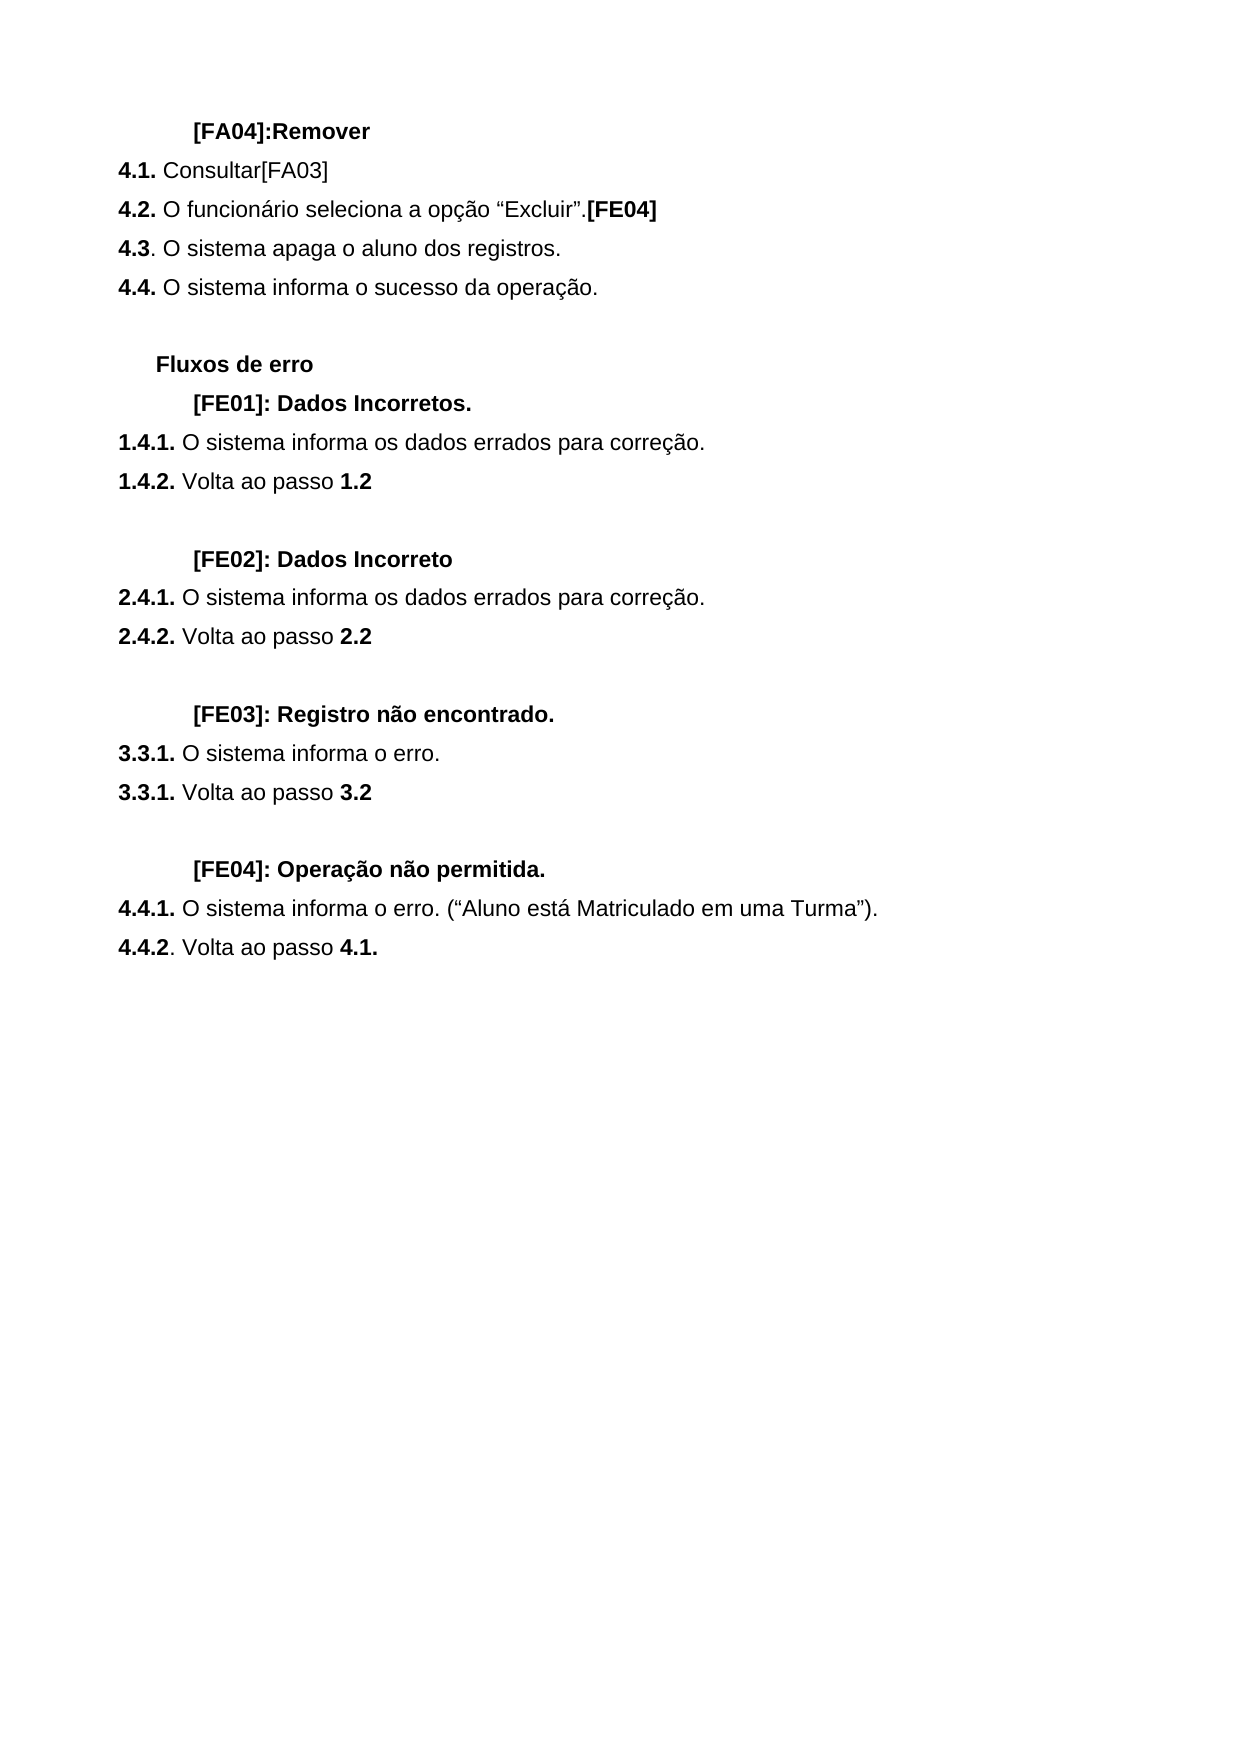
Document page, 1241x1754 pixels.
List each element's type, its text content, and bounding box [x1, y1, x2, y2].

text [FE03]: Registro não encontrado. [193, 701, 1122, 727]
text 3.3.1. Volta ao passo 3.2 [118, 779, 1122, 805]
text 4.1. Consultar[FA03] [118, 157, 1122, 183]
text 2.4.2. Volta ao passo 2.2 [118, 623, 1122, 649]
text 2.4.1. O sistema informa os dados errados para correção. [118, 584, 1122, 611]
text [FA04]:Remover [193, 118, 1122, 144]
text [FE04]: Operação não permitida. [193, 856, 1122, 883]
text [FE01]: Dados Incorretos. [193, 390, 1122, 416]
text 1.4.2. Volta ao passo 1.2 [118, 468, 1122, 494]
text 1.4.1. O sistema informa os dados errados para correção. [118, 429, 1122, 455]
text 4.4. O sistema informa o sucesso da operação. [118, 273, 1122, 300]
text 3.3.1. O sistema informa o erro. [118, 740, 1122, 766]
text 4.4.2. Volta ao passo 4.1. [118, 934, 1122, 960]
text [FE02]: Dados Incorreto [193, 546, 1122, 572]
text Fluxos de erro [156, 351, 1122, 378]
text 4.4.1. O sistema informa o erro. (“Aluno está Matriculado em uma Turma”). [118, 895, 1122, 922]
text 4.3. O sistema apaga o aluno dos registros. [118, 235, 1122, 261]
text 4.2. O funcionário seleciona a opção “Excluir”.[FE04] [118, 196, 1122, 222]
